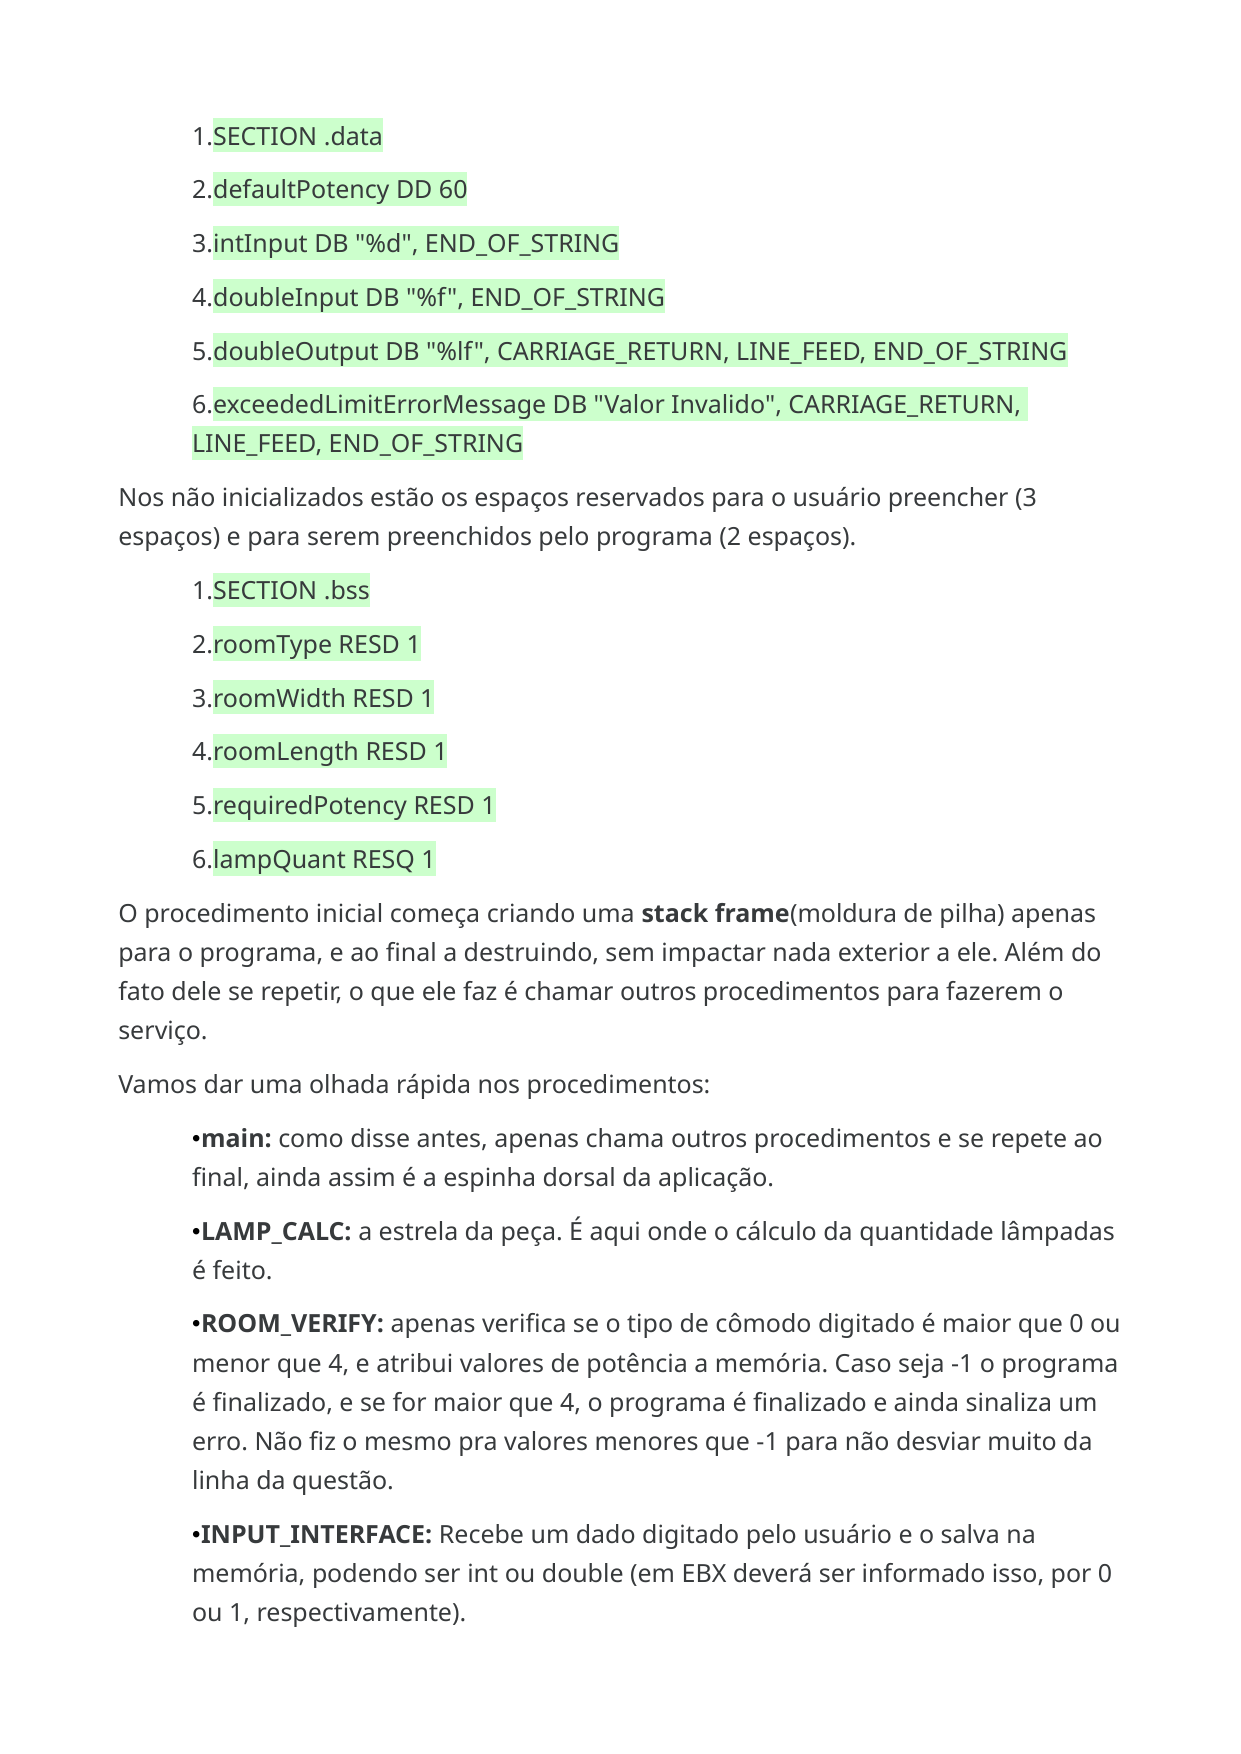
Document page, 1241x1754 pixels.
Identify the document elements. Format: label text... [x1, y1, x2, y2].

text Vamos dar uma olhada rápida nos procedimentos: [118, 1066, 1122, 1101]
list ROOM_VERIFY: apenas verifica se o tipo de cômodo digitado é maior que 0 ou menor que 4, e atribui valores de potência a memória. Caso seja -1 o programa é finalizado, e se for maior que 4, o programa é finalizado e ainda sinaliza um erro. Não fiz o mesmo pra valores menores que -1 para não desviar muito da linha da questão. [118, 1306, 1122, 1497]
list lampQuant RESQ 1 [118, 841, 1122, 876]
list LAMP_CALC: a estrela da peça. É aqui onde o cálculo da quantidade lâmpadas é feito. [118, 1213, 1122, 1286]
list SECTION .data [118, 118, 1122, 152]
list doubleInput DB "%f", END_OF_STRING [118, 279, 1122, 313]
list SECTION .bss [118, 573, 1122, 607]
list roomWidth RESD 1 [118, 680, 1122, 714]
list INPUT_INTERFACE: Recebe um dado digitado pelo usuário e o salva na memória, podendo ser int ou double (em EBX deverá ser informado isso, por 0 ou 1, respectivamente). [118, 1516, 1122, 1629]
list roomLength RESD 1 [118, 734, 1122, 768]
list requiredPotency RESD 1 [118, 788, 1122, 822]
list roomType RESD 1 [118, 626, 1122, 661]
list defaultPotency DD 60 [118, 172, 1122, 206]
list main: como disse antes, apenas chama outros procedimentos e se repete ao final, ainda assim é a espinha dorsal da aplicação. [118, 1120, 1122, 1193]
list intInput DB "%d", END_OF_STRING [118, 226, 1122, 260]
list doubleOutput DB "%lf", CARRIAGE_RETURN, LINE_FEED, END_OF_STRING [118, 333, 1122, 367]
text O procedimento inicial começa criando uma stack frame(moldura de pilha) apenas para o programa, e ao final a destruindo, sem impactar nada exterior a ele. Além do fato dele se repetir, o que ele faz é chamar outros procedimentos para fazerem o serviço. [118, 895, 1122, 1047]
list exceededLimitErrorMessage DB "Valor Invalido", CARRIAGE_RETURN, LINE_FEED, END_OF_STRING [118, 387, 1122, 460]
text Nos não inicializados estão os espaços reservados para o usuário preencher (3 espaços) e para serem preenchidos pelo programa (2 espaços). [118, 480, 1122, 553]
